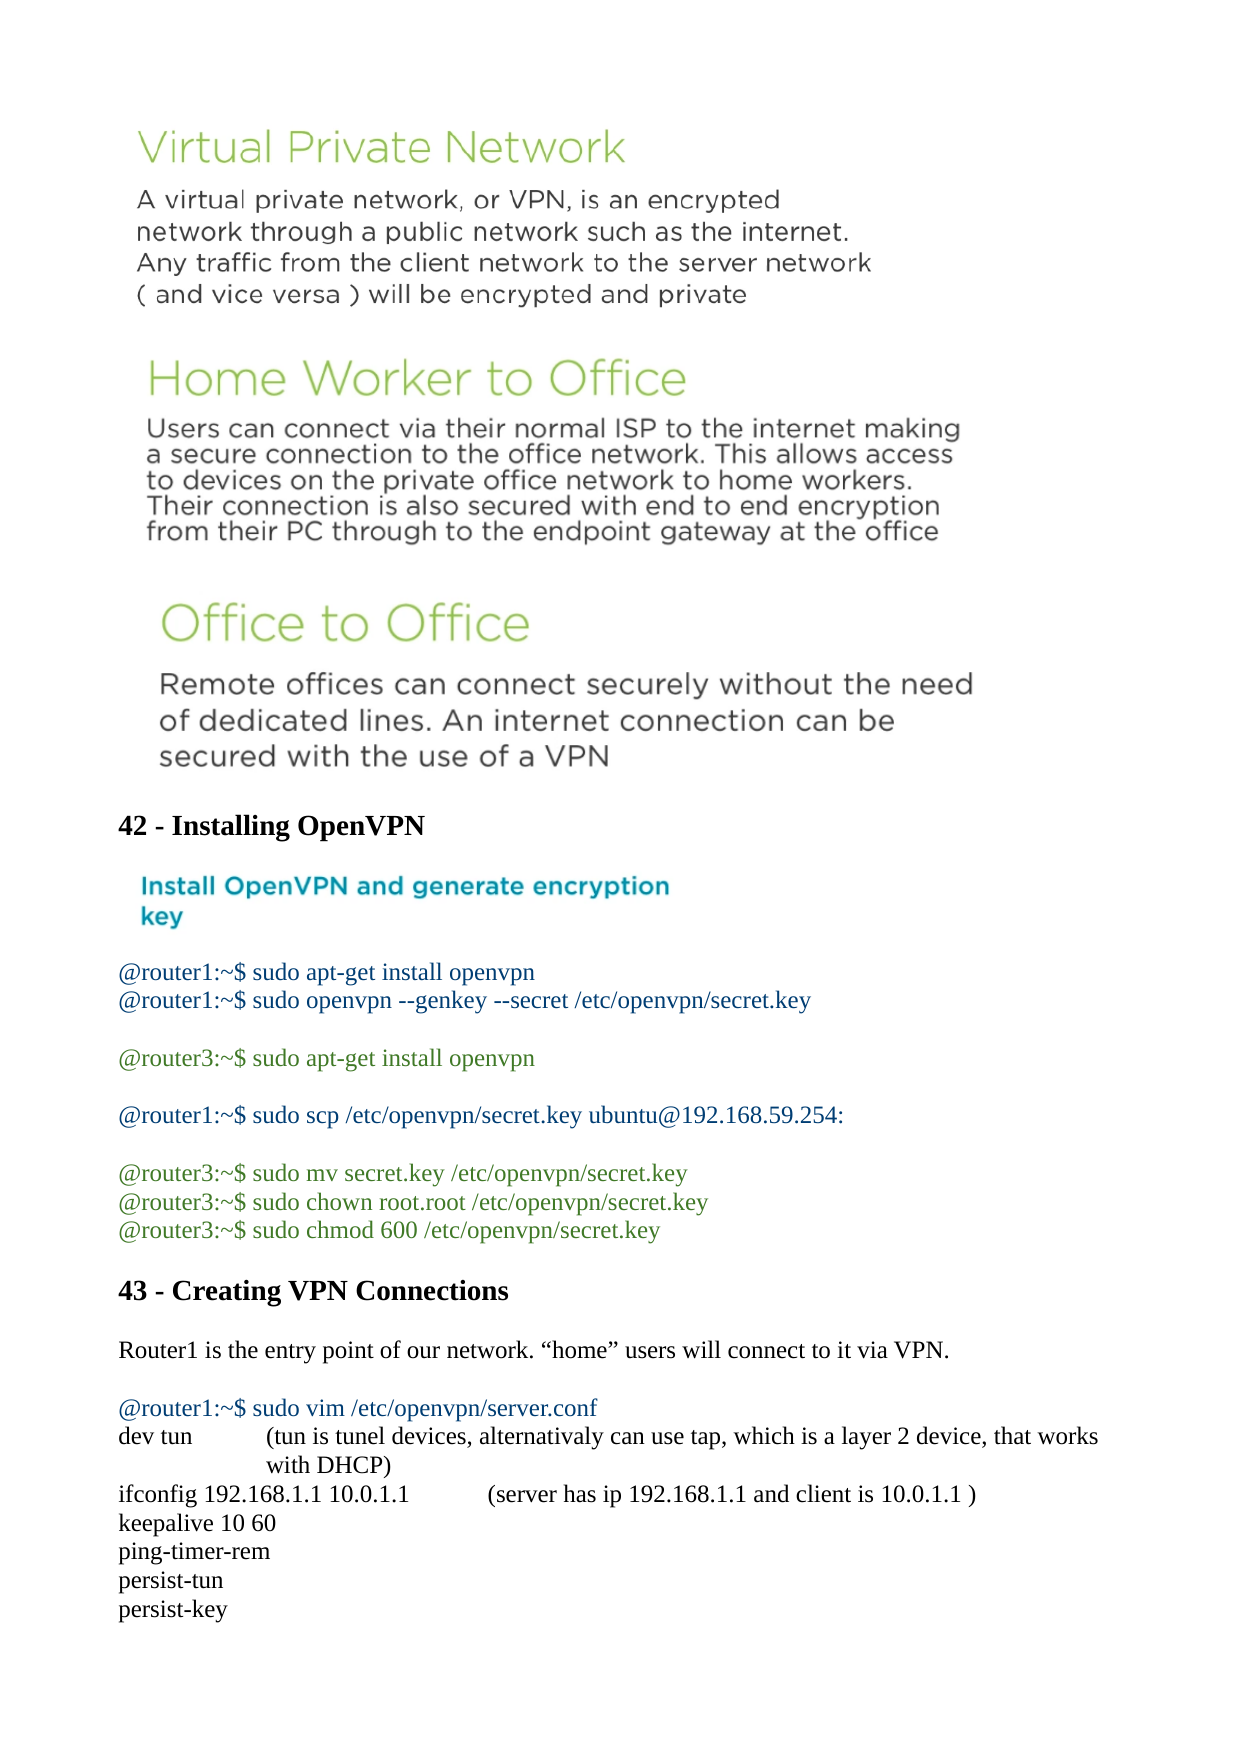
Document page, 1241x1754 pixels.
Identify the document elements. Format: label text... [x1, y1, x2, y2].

text @router1:~$ sudo openvpn --genkey --secret /etc/openvpn/secret.key [118, 985, 1122, 1014]
text ifconfig 192.168.1.1 10.0.1.1 (server has ip 192.168.1.1 and client is 10.0.1.1 ) [118, 1479, 1122, 1508]
text @router1:~$ sudo vim /etc/openvpn/server.conf [118, 1393, 1122, 1421]
text 43 - Creating VPN Connections [118, 1273, 1122, 1306]
text @router3:~$ sudo mv secret.key /etc/openvpn/secret.key [118, 1158, 1122, 1187]
text @router1:~$ sudo scp /etc/openvpn/secret.key ubuntu@192.168.59.254: [118, 1100, 1122, 1129]
text ping-timer-rem [118, 1536, 1122, 1565]
text dev tun (tun is tunel devices, alternativaly can use tap, which is a layer 2 device, that works with DHCP) [118, 1421, 1122, 1479]
text persist-key [118, 1594, 1122, 1623]
text @router3:~$ sudo chown root.root /etc/openvpn/secret.key [118, 1187, 1122, 1215]
text persist-tun [118, 1565, 1122, 1594]
picture [124, 118, 884, 314]
text 42 - Installing OpenVPN [118, 808, 1122, 842]
picture [130, 861, 678, 937]
text @router3:~$ sudo chmod 600 /etc/openvpn/secret.key [118, 1215, 1122, 1244]
text @router1:~$ sudo apt-get install openvpn [118, 957, 1122, 985]
text @router3:~$ sudo apt-get install openvpn [118, 1043, 1122, 1072]
picture [148, 587, 994, 791]
text Router1 is the entry point of our network. “home” users will connect to it via VPN. [118, 1335, 1122, 1364]
picture [140, 348, 973, 559]
text keepalive 10 60 [118, 1508, 1122, 1536]
